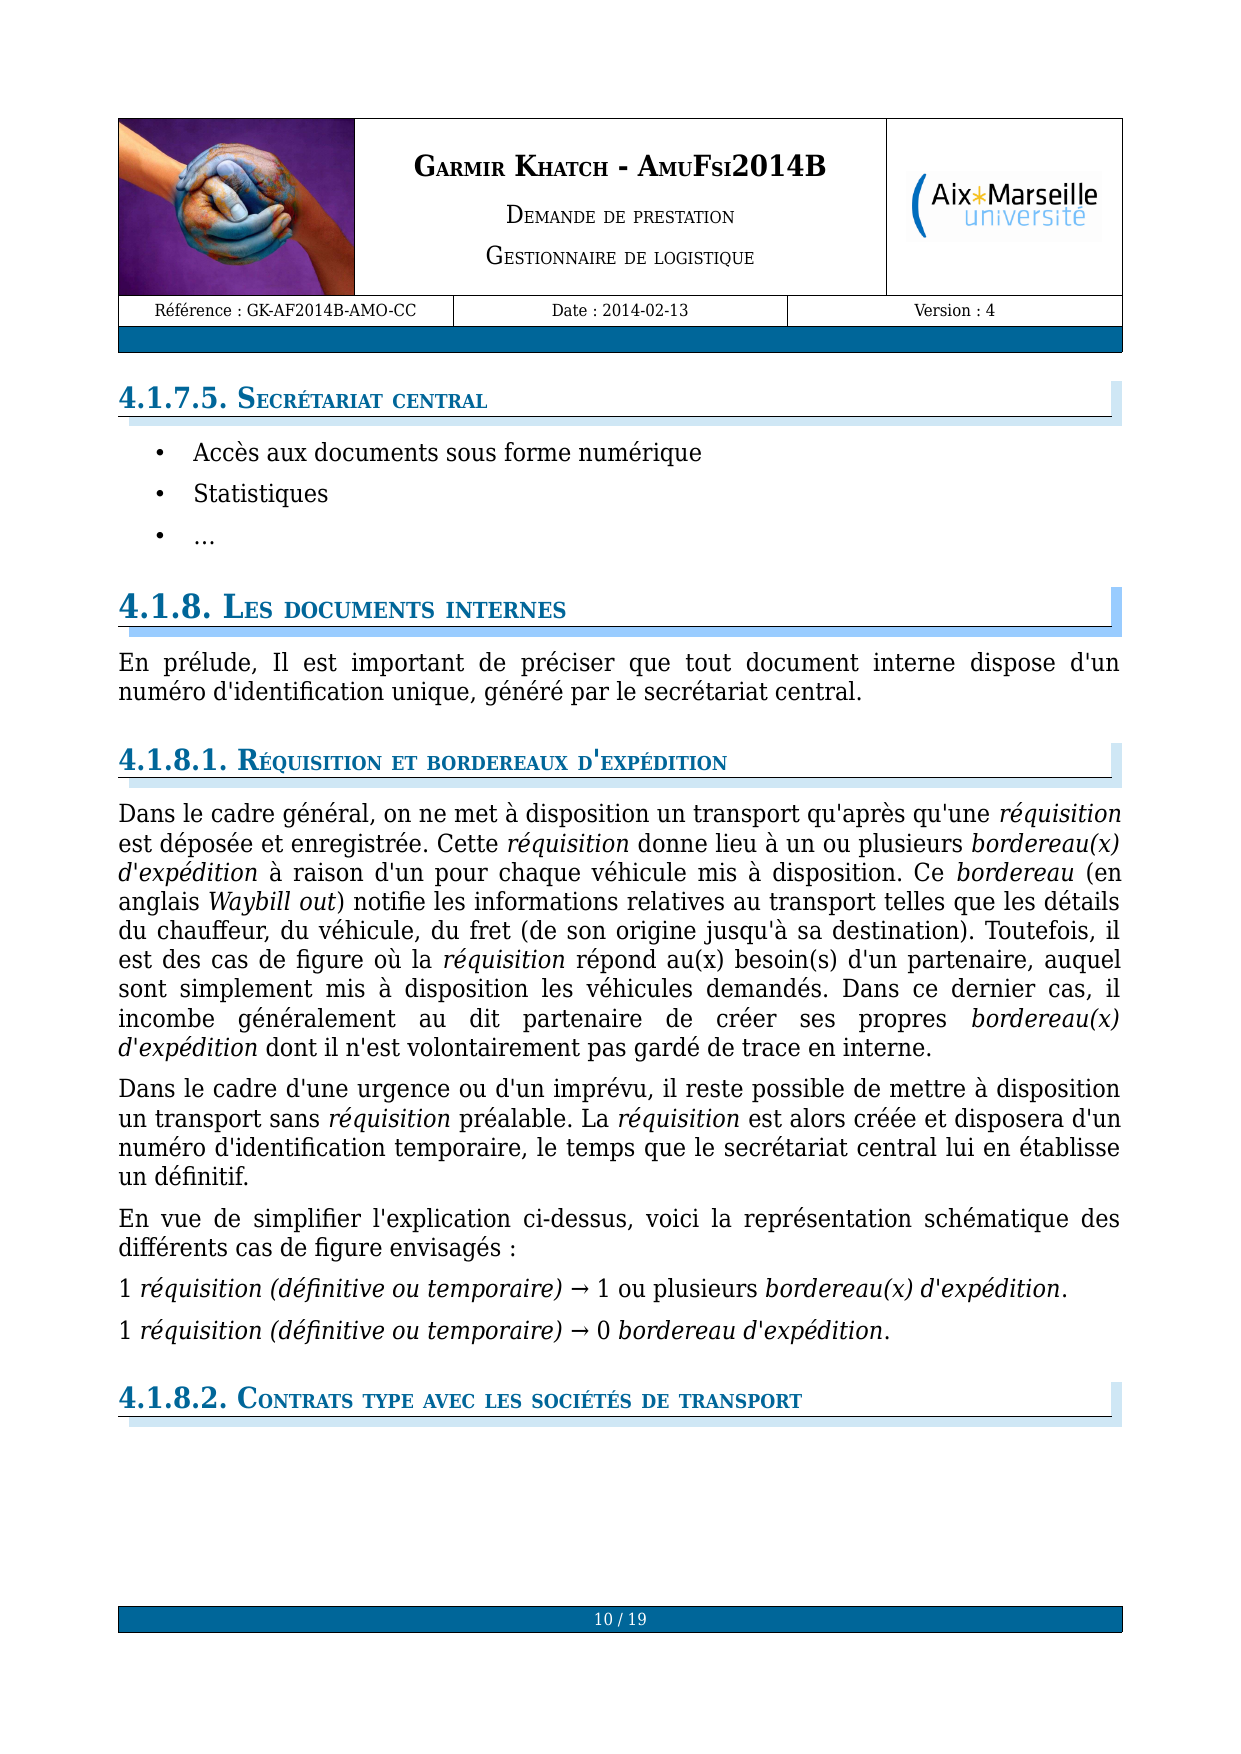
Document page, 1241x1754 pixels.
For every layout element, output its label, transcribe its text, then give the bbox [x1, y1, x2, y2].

subtitle Les documents internes [118, 587, 1111, 626]
subtitle Réquisition et bordereaux d'expédition [118, 743, 1111, 777]
picture [887, 126, 1122, 288]
text Dans le cadre général, on ne met à disposition un transport qu'après qu'une réquisition est déposée et enregistrée. Cette réquisition donne lieu à un ou plusieurs bordereau(x) d'expédition à raison d'un pour chaque véhicule mis à disposition. Ce bordereau (en anglais Waybill out) notifie les informations relatives au transport telles que les détails du chauffeur, du véhicule, du fret (de son origine jusqu'à sa destination). Toutefois, il est des cas de figure où la réquisition répond au(x) besoin(s) d'un partenaire, auquel sont simplement mis à disposition les véhicules demandés. Dans ce dernier cas, il incombe généralement au dit partenaire de créer ses propres bordereau(x) d'expédition dont il n'est volontairement pas gardé de trace en interne. [118, 799, 1122, 1062]
text En vue de simplifier l'explication ci-dessus, voici la représentation schématique des différents cas de figure envisagés : [118, 1204, 1122, 1262]
list Statistiques [156, 480, 1122, 509]
text 1 réquisition (définitive ou temporaire) → 0 bordereau d'expédition. [118, 1316, 1122, 1345]
picture [119, 119, 354, 295]
subtitle Secrétariat central [118, 381, 1111, 416]
text 1 réquisition (définitive ou temporaire) → 1 ou plusieurs bordereau(x) d'expédition. [118, 1274, 1122, 1304]
text Dans le cadre d'une urgence ou d'un imprévu, il reste possible de mettre à disposition un transport sans réquisition préalable. La réquisition est alors créée et disposera d'un numéro d'identification temporaire, le temps que le secrétariat central lui en établisse un définitif. [118, 1074, 1122, 1191]
list Accès aux documents sous forme numérique [156, 438, 1122, 467]
text En prélude, Il est important de préciser que tout document interne dispose d'un numéro d'identification unique, généré par le secrétariat central. [118, 648, 1122, 707]
subtitle Contrats type avec les sociétés de transport [118, 1382, 1111, 1416]
list … [156, 521, 1122, 551]
